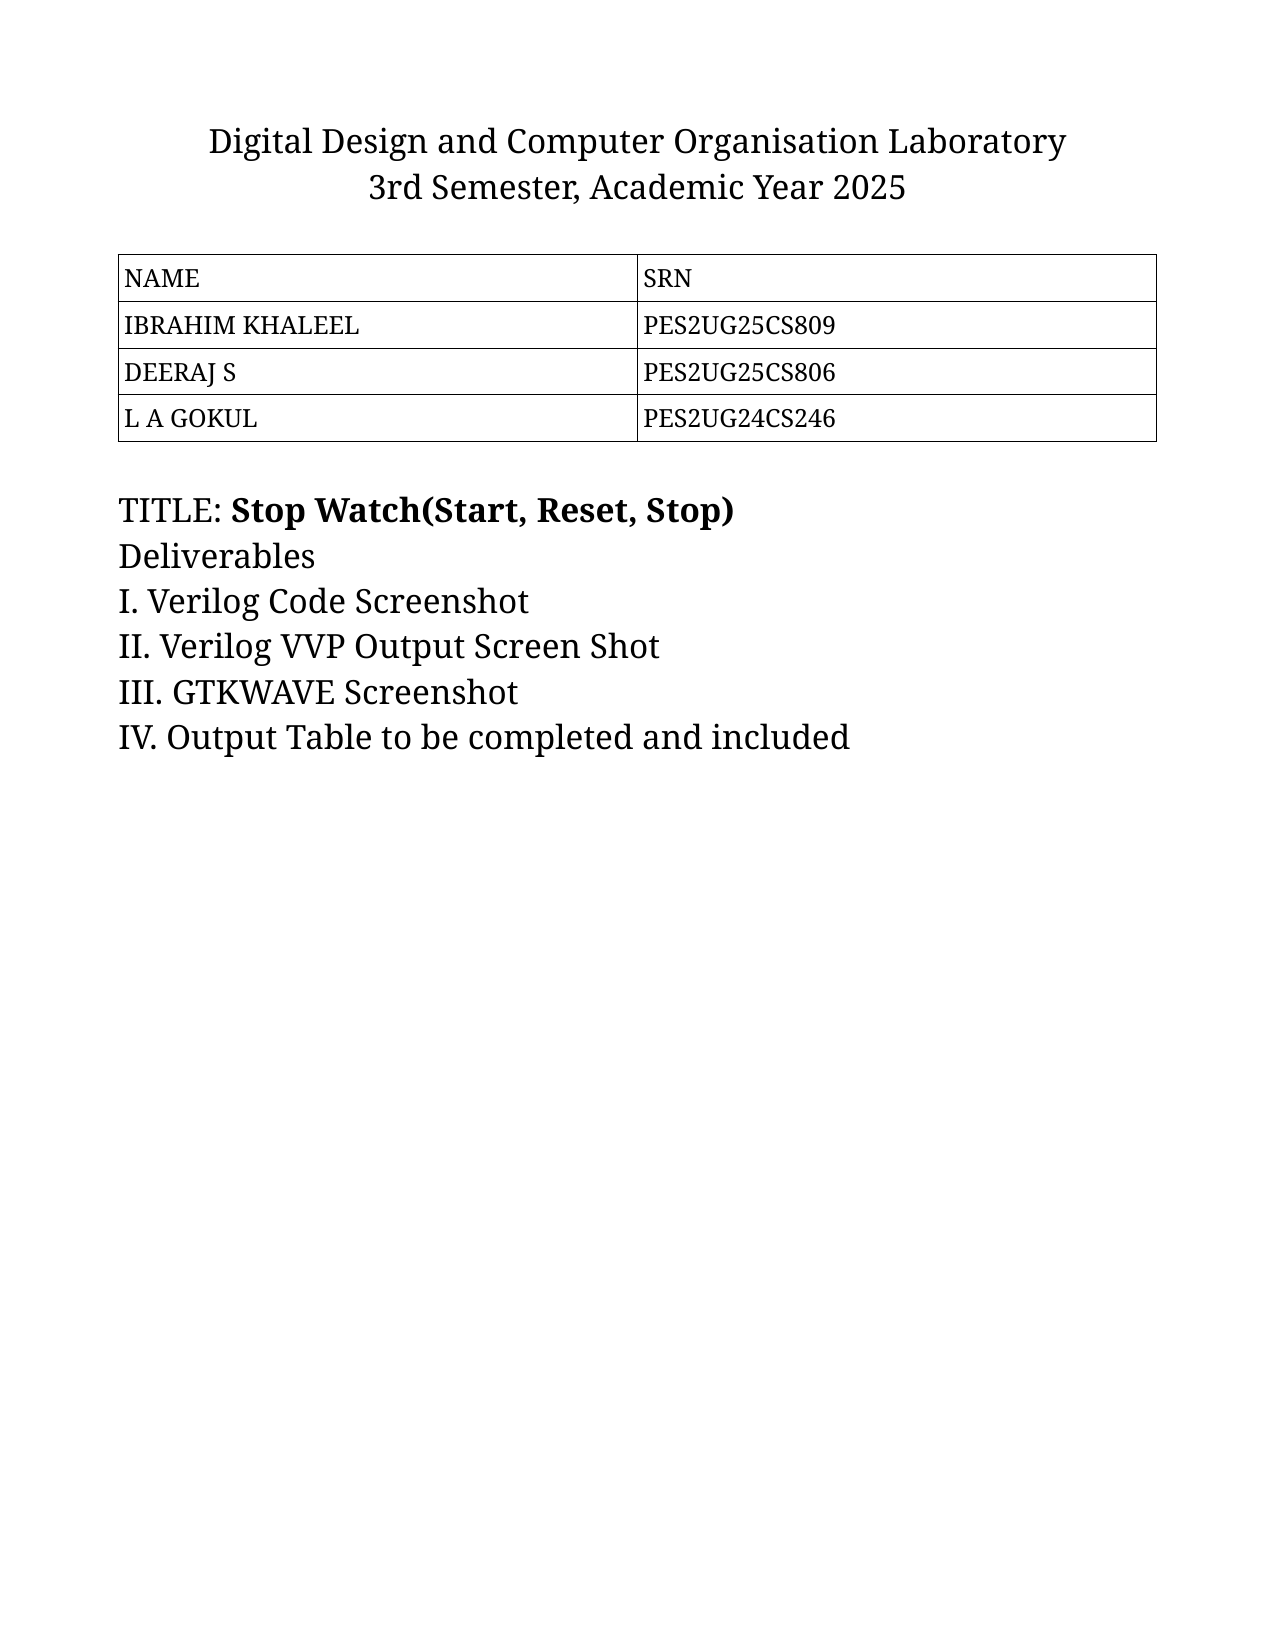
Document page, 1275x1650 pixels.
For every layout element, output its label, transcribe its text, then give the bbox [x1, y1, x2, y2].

table_cell L A GOKUL [119, 395, 637, 441]
text I. Verilog Code Screenshot [118, 578, 1157, 623]
table_cell PES2UG24CS246 [638, 395, 1156, 441]
table_cell PES2UG25CS806 [638, 349, 1156, 394]
text 3rd Semester, Academic Year 2025 [118, 163, 1157, 209]
table_cell IBRAHIM KHALEEL [119, 302, 637, 347]
table_header NAME [119, 255, 637, 301]
table_header SRN [638, 255, 1156, 301]
table_cell PES2UG25CS809 [638, 302, 1156, 347]
text Deliverables [118, 532, 1157, 578]
text III. GTKWAVE Screenshot [118, 669, 1157, 714]
table_cell DEERAJ S [119, 349, 637, 394]
text TITLE: Stop Watch(Start, Reset, Stop) [118, 487, 1157, 532]
text II. Verilog VVP Output Screen Shot [118, 623, 1157, 669]
text IV. Output Table to be completed and included [118, 714, 1157, 759]
text Digital Design and Computer Organisation Laboratory [118, 118, 1157, 163]
